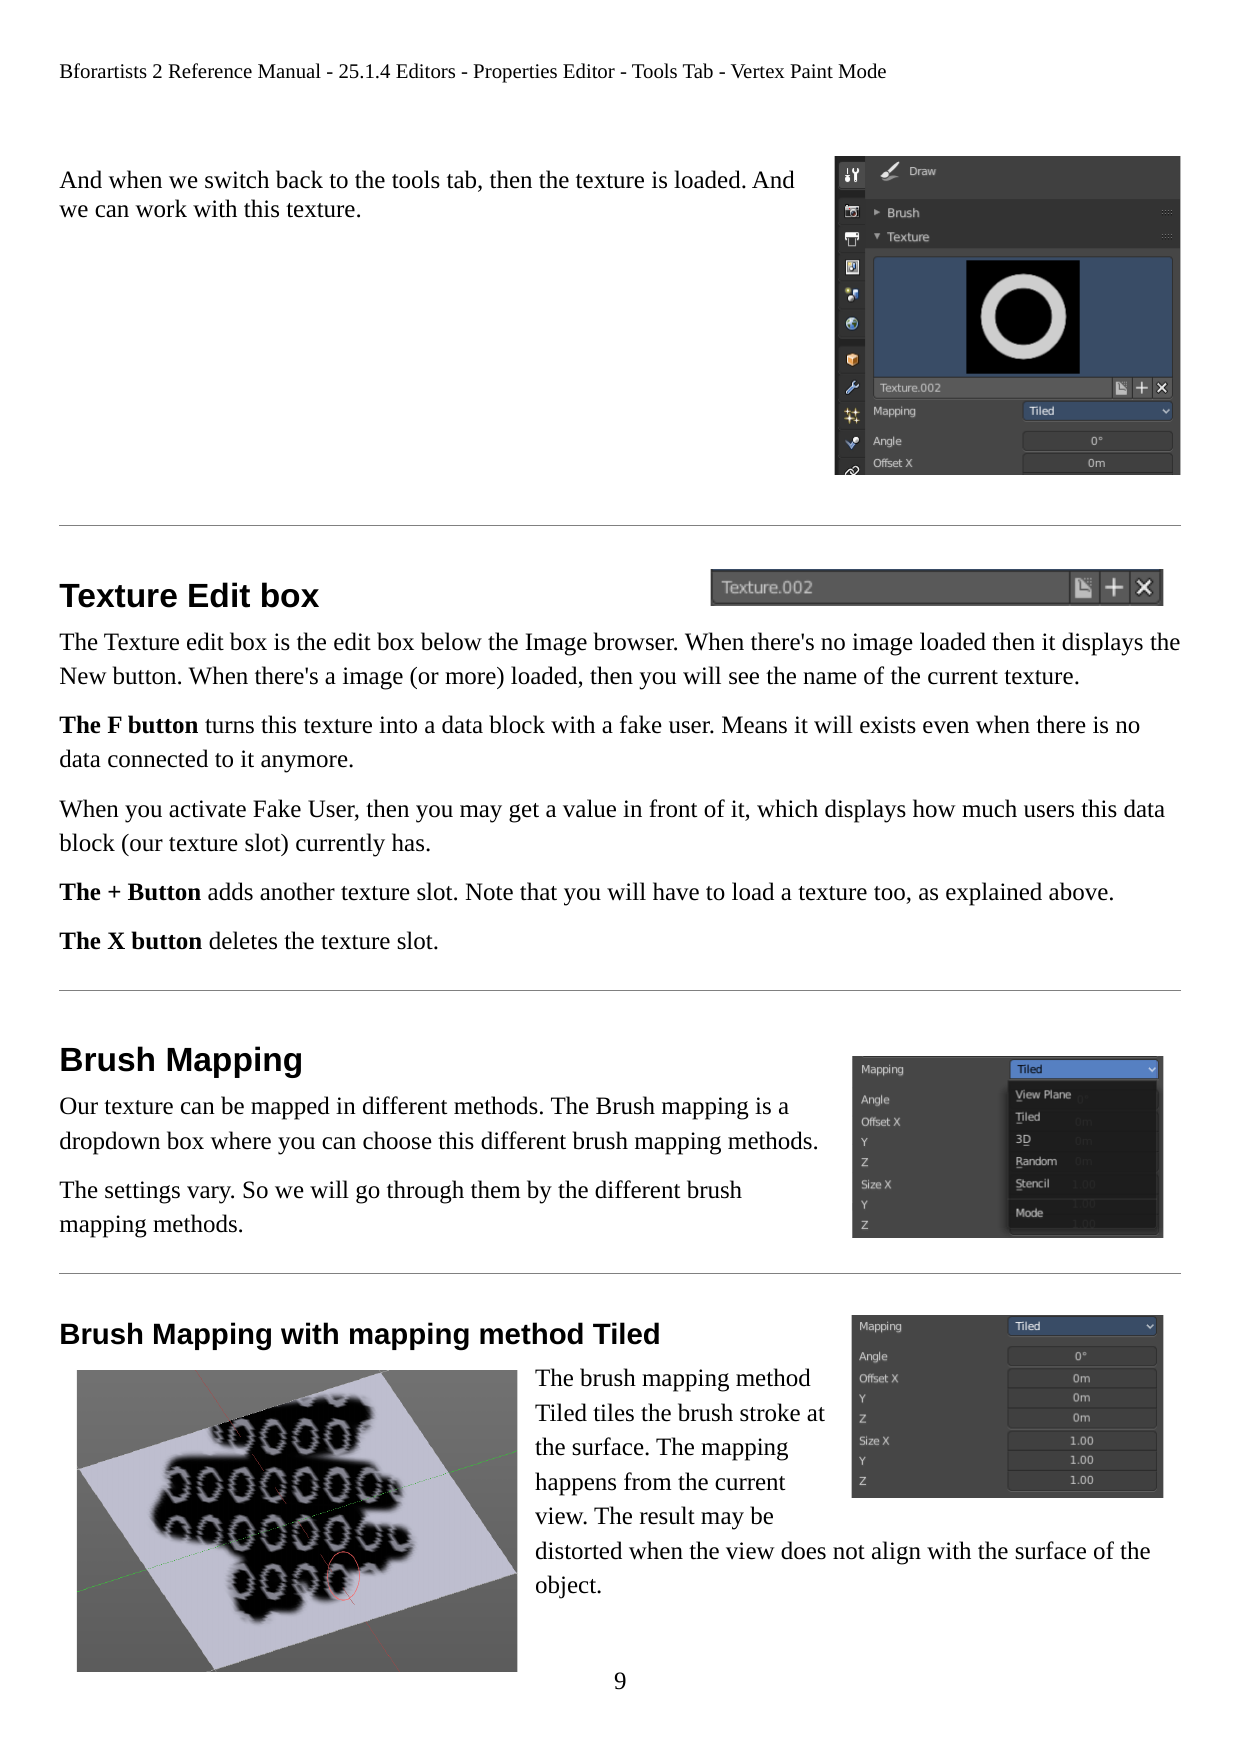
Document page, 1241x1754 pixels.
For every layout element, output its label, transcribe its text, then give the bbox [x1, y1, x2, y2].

text The Texture edit box is the edit box below the Image browser. When there's no image loaded then it displays the New button. When there's a image (or more) loaded, then you will see the name of the current texture. [59, 627, 1181, 690]
picture [834, 156, 1181, 475]
text The settings vary. So we will go through them by the different brush mapping methods. [59, 1175, 852, 1238]
text The F button turns this texture into a data block with a fake user. Means it will exists even when there is no data connected to it anymore. [59, 710, 1181, 773]
subtitle Brush Mapping [59, 1040, 1181, 1079]
picture [76, 1370, 518, 1672]
picture [852, 1056, 1164, 1238]
text The brush mapping method Tiled tiles the brush stroke at the surface. The mapping happens from the current view. The result may be distorted when the view does not align with the surface of the object. [59, 1363, 1181, 1599]
text Our texture can be mapped in different methods. The Brush mapping is a dropdown box where you can choose this different brush mapping methods. [59, 1091, 852, 1155]
text When you activate Fake User, then you may get a value in front of it, which displays how much users this data block (our texture slot) currently has. [59, 794, 1181, 857]
text And when we switch back to the tools tab, then the texture is loaded. And we can work with this texture. [59, 165, 834, 223]
picture [851, 1315, 1164, 1498]
text The X button deletes the texture slot. [59, 926, 1181, 955]
subtitle Brush Mapping with mapping method Tiled [59, 1317, 851, 1351]
text The + Button adds another texture slot. Note that you will have to load a texture too, as explained above. [59, 877, 1181, 906]
subtitle Texture Edit box [59, 575, 1181, 614]
picture [710, 569, 1164, 606]
